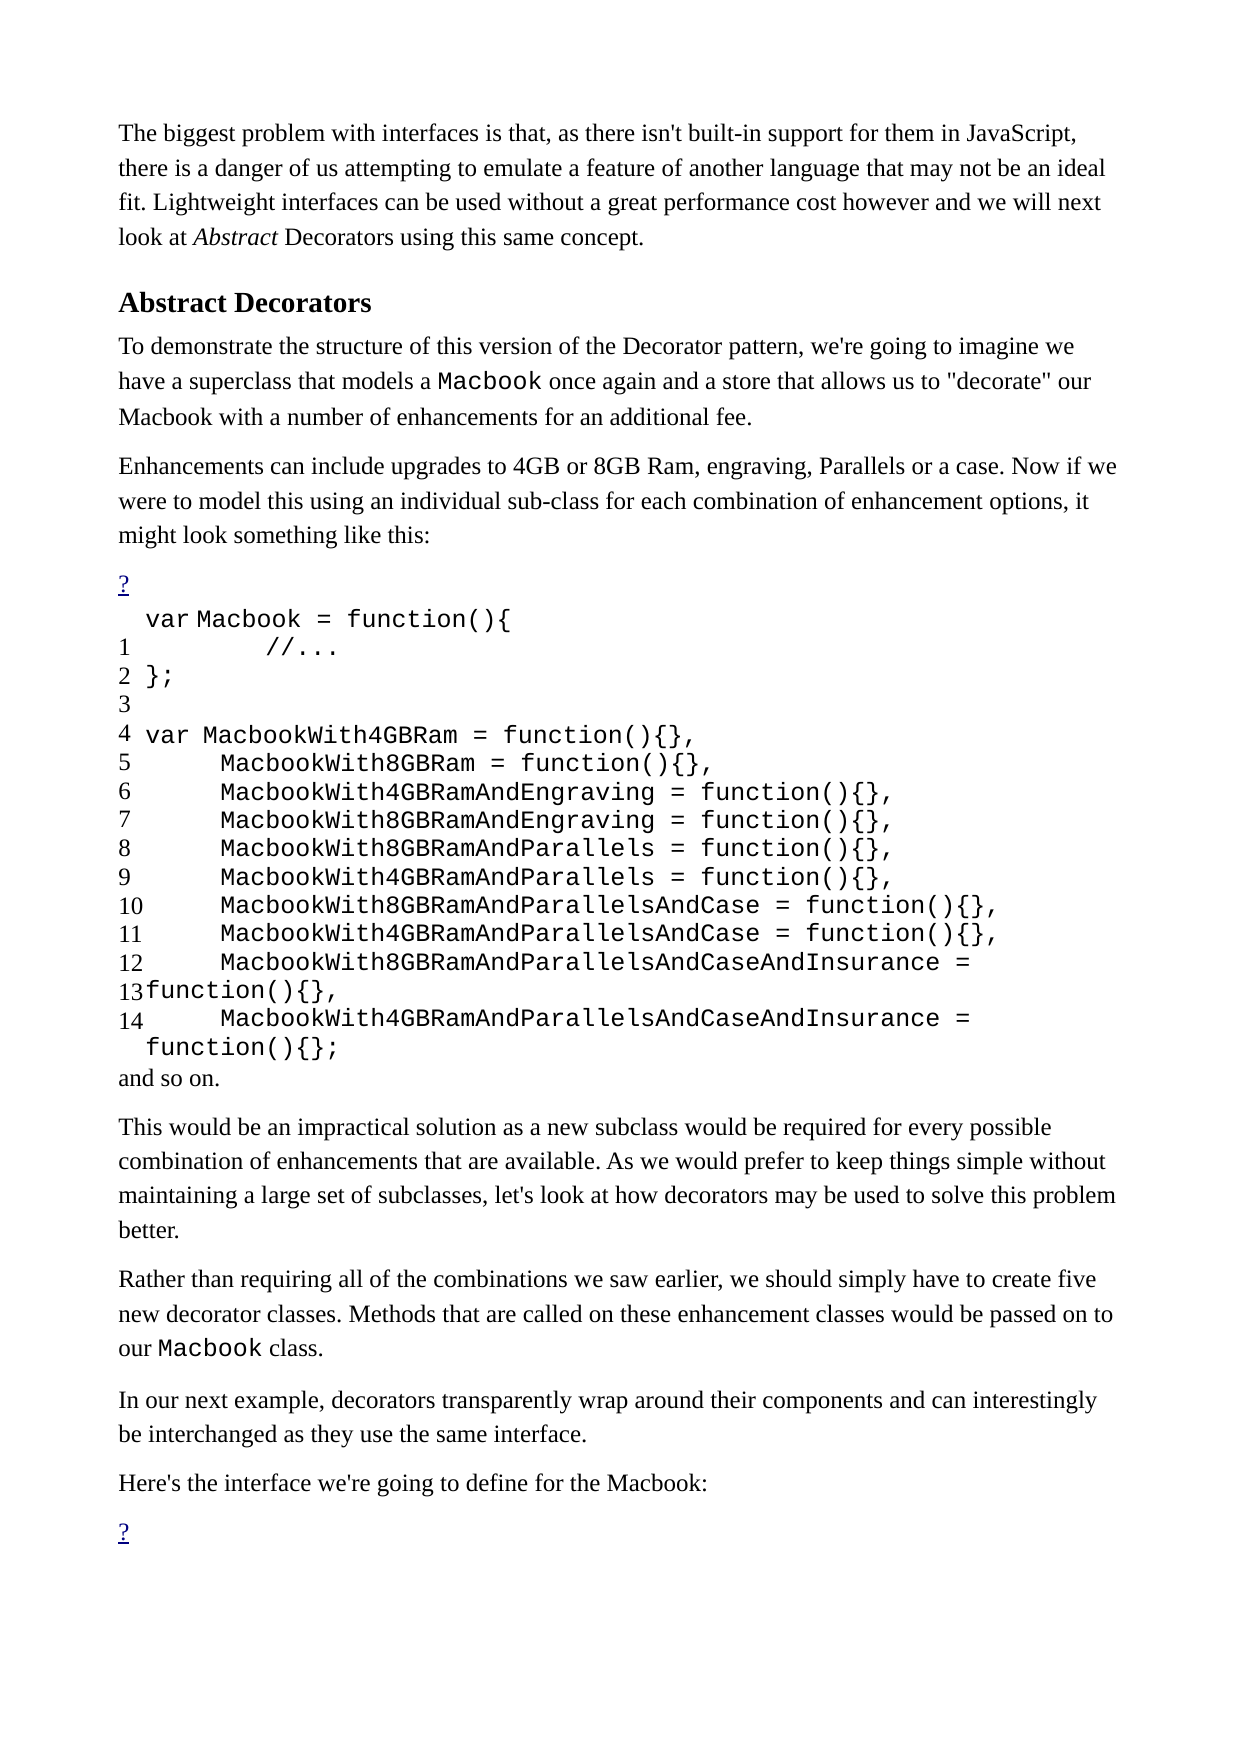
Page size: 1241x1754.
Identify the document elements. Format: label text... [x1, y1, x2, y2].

text ? [118, 1517, 1122, 1546]
text To demonstrate the structure of this version of the Decorator pattern, we're going to imagine we have a superclass that models a Macbook once again and a store that allows us to "decorate" our Macbook with a number of enhancements for an additional fee. [118, 331, 1122, 431]
text Enhancements can include upgrades to 4GB or 8GB Ram, engraving, Parallels or a case. Now if we were to model this using an individual sub-class for each combination of enhancement options, it might look something like this: [118, 451, 1122, 549]
subtitle Abstract Decorators [118, 285, 1122, 319]
text ? [118, 569, 1122, 598]
text This would be an impractical solution as a new subclass would be required for every possible combination of enhancements that are available. As we would prefer to keep things simple without maintaining a large set of subclasses, let's look at how decorators may be used to solve this problem better. [118, 1112, 1122, 1244]
text In our next example, decorators transparently wrap around their components and can interestingly be interchanged as they use the same interface. [118, 1385, 1122, 1448]
text and so on. [118, 1063, 1122, 1091]
table_header var Macbook = function(){ //... }; var MacbookWith4GBRam = function(){}, MacbookWith8GBRam = function(){}, MacbookWith4GBRamAndEngraving = function(){}, MacbookWith8GBRamAndEngraving = function(){}, MacbookWith8GBRamAndParallels = function(){}, MacbookWith4GBRamAndParallels = function(){}, MacbookWith8GBRamAndParallelsAndCase = function(){}, MacbookWith4GBRamAndParallelsAndCase = function(){}, MacbookWith8GBRamAndParallelsAndCaseAndInsurance = function(){}, MacbookWith4GBRamAndParallelsAndCaseAndInsurance = function(){}; [145, 604, 1122, 1063]
text Rather than requiring all of the combinations we saw earlier, we should simply have to create five new decorator classes. Methods that are called on these enhancement classes would be passed on to our Macbook class. [118, 1264, 1122, 1364]
text The biggest problem with interfaces is that, as there isn't built-in support for them in JavaScript, there is a danger of us attempting to emulate a feature of another language that may not be an ideal fit. Lightweight interfaces can be used without a great performance cost however and we will next look at Abstract Decorators using this same concept. [118, 118, 1122, 250]
table_header 1 2 3 4 5 6 7 8 9 10 11 12 13 14 [118, 604, 145, 1063]
text Here's the interface we're going to define for the Macbook: [118, 1468, 1122, 1497]
